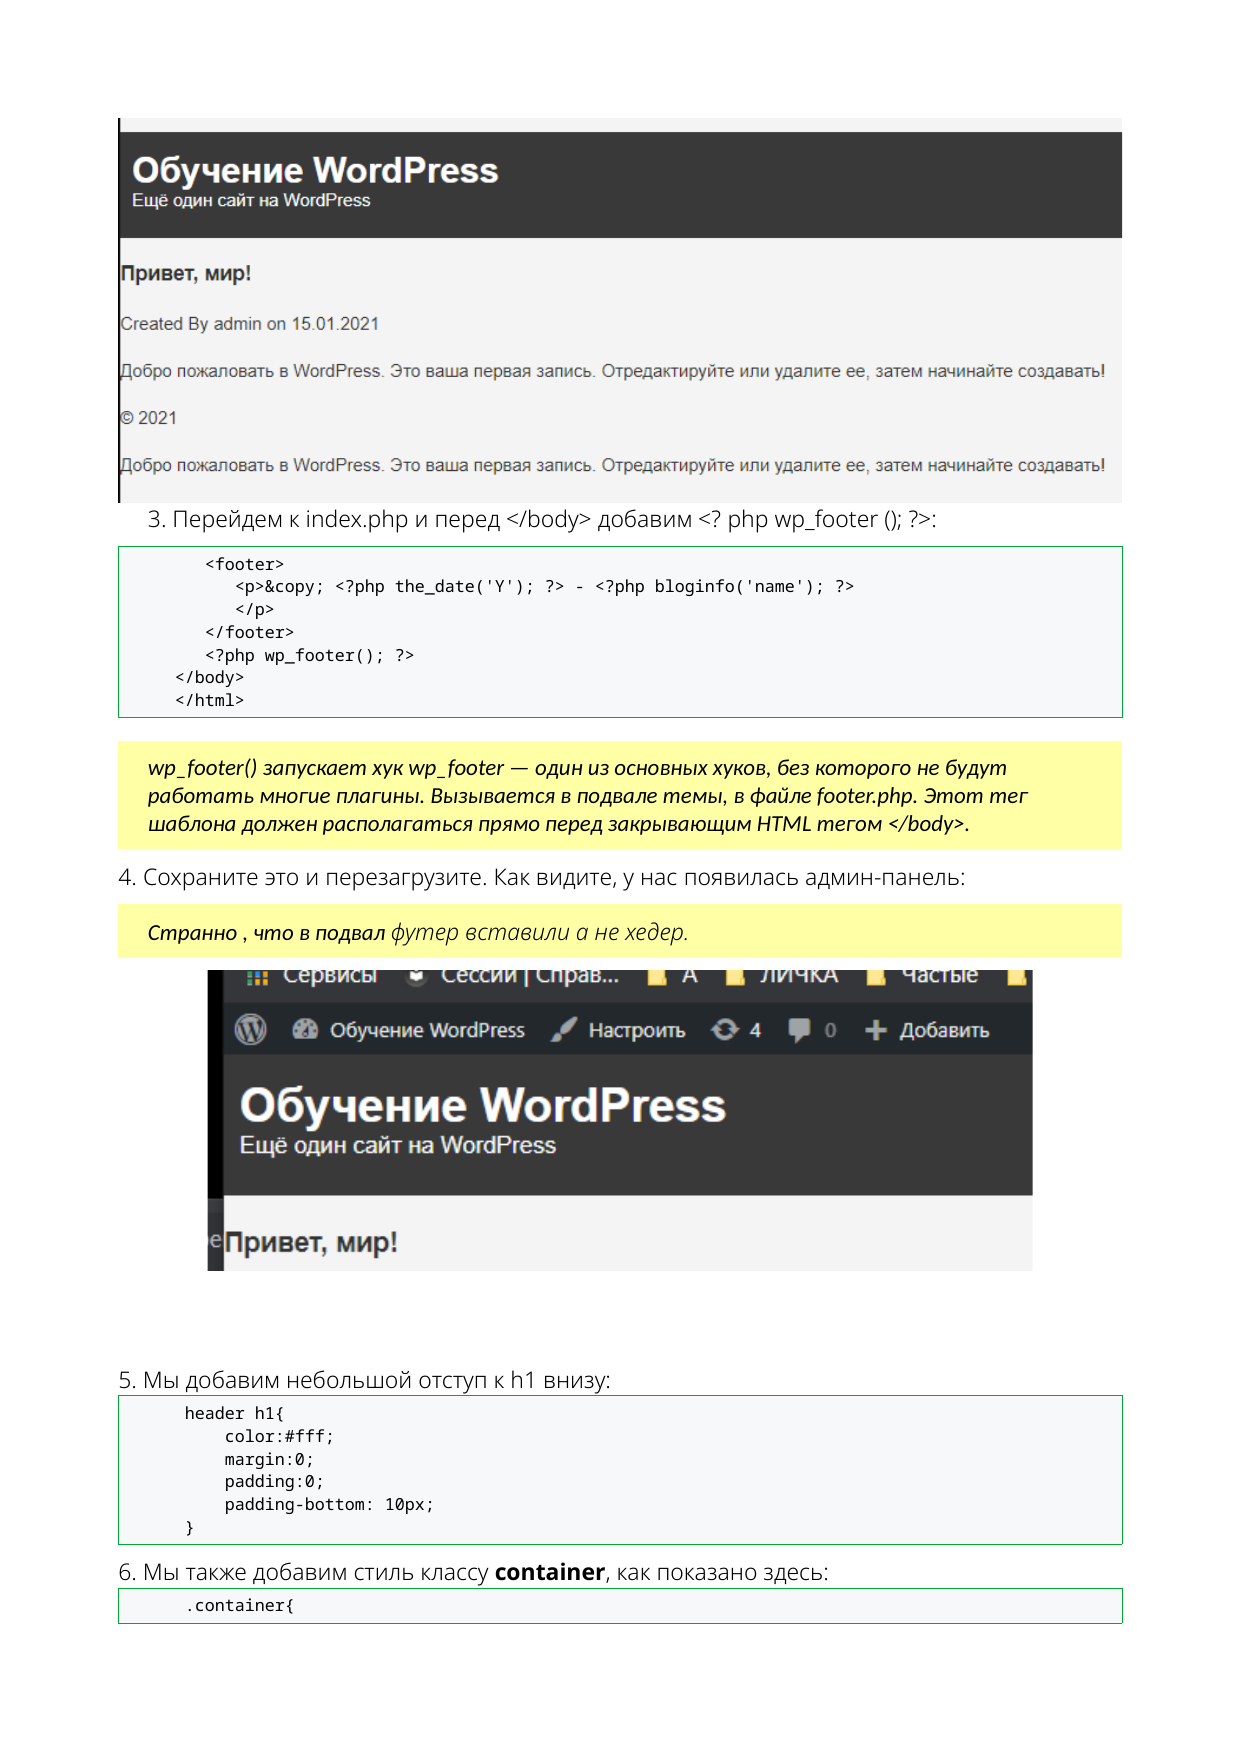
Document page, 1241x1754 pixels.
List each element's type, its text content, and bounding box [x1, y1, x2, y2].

text .container{ [119, 1589, 1122, 1623]
text color:#fff; [119, 1418, 1122, 1441]
text padding:0; [119, 1463, 1122, 1486]
text </html> [119, 682, 1122, 717]
text padding-bottom: 10px; [119, 1486, 1122, 1509]
text <?php wp_footer(); ?> [119, 637, 1122, 659]
text 3. Перейдем к index.php и перед </body> добавим <? php wp_footer (); ?>: [118, 503, 1122, 534]
text </body> [119, 659, 1122, 682]
text } [119, 1509, 1122, 1544]
text </footer> [119, 614, 1122, 637]
picture [118, 118, 1123, 503]
text <p>&copy; <?php the_date('Y'); ?> - <?php bloginfo('name'); ?> [119, 569, 1122, 591]
picture [207, 970, 1033, 1271]
text margin:0; [119, 1441, 1122, 1463]
text 6. Мы также добавим стиль классу container, как показано здесь: [118, 1556, 1122, 1587]
text header h1{ [119, 1396, 1122, 1418]
text wp_footer() запускает хук wp_footer — один из основных хуков, без которого не будут работать многие плагины. Вызывается в подвале темы, в файле footer.php. Этот тег шаблона должен располагаться прямо перед закрывающим HTML тегом </body>. [118, 741, 1122, 849]
text 5. Мы добавим небольшой отступ к h1 внизу: [118, 1364, 1122, 1395]
text Странно , что в подвал футер вставили а не хедер. [118, 904, 1122, 958]
text <footer> [119, 547, 1122, 569]
text 4. Сохраните это и перезагрузите. Как видите, у нас появилась админ-панель: [118, 861, 1122, 892]
text </p> [119, 591, 1122, 614]
